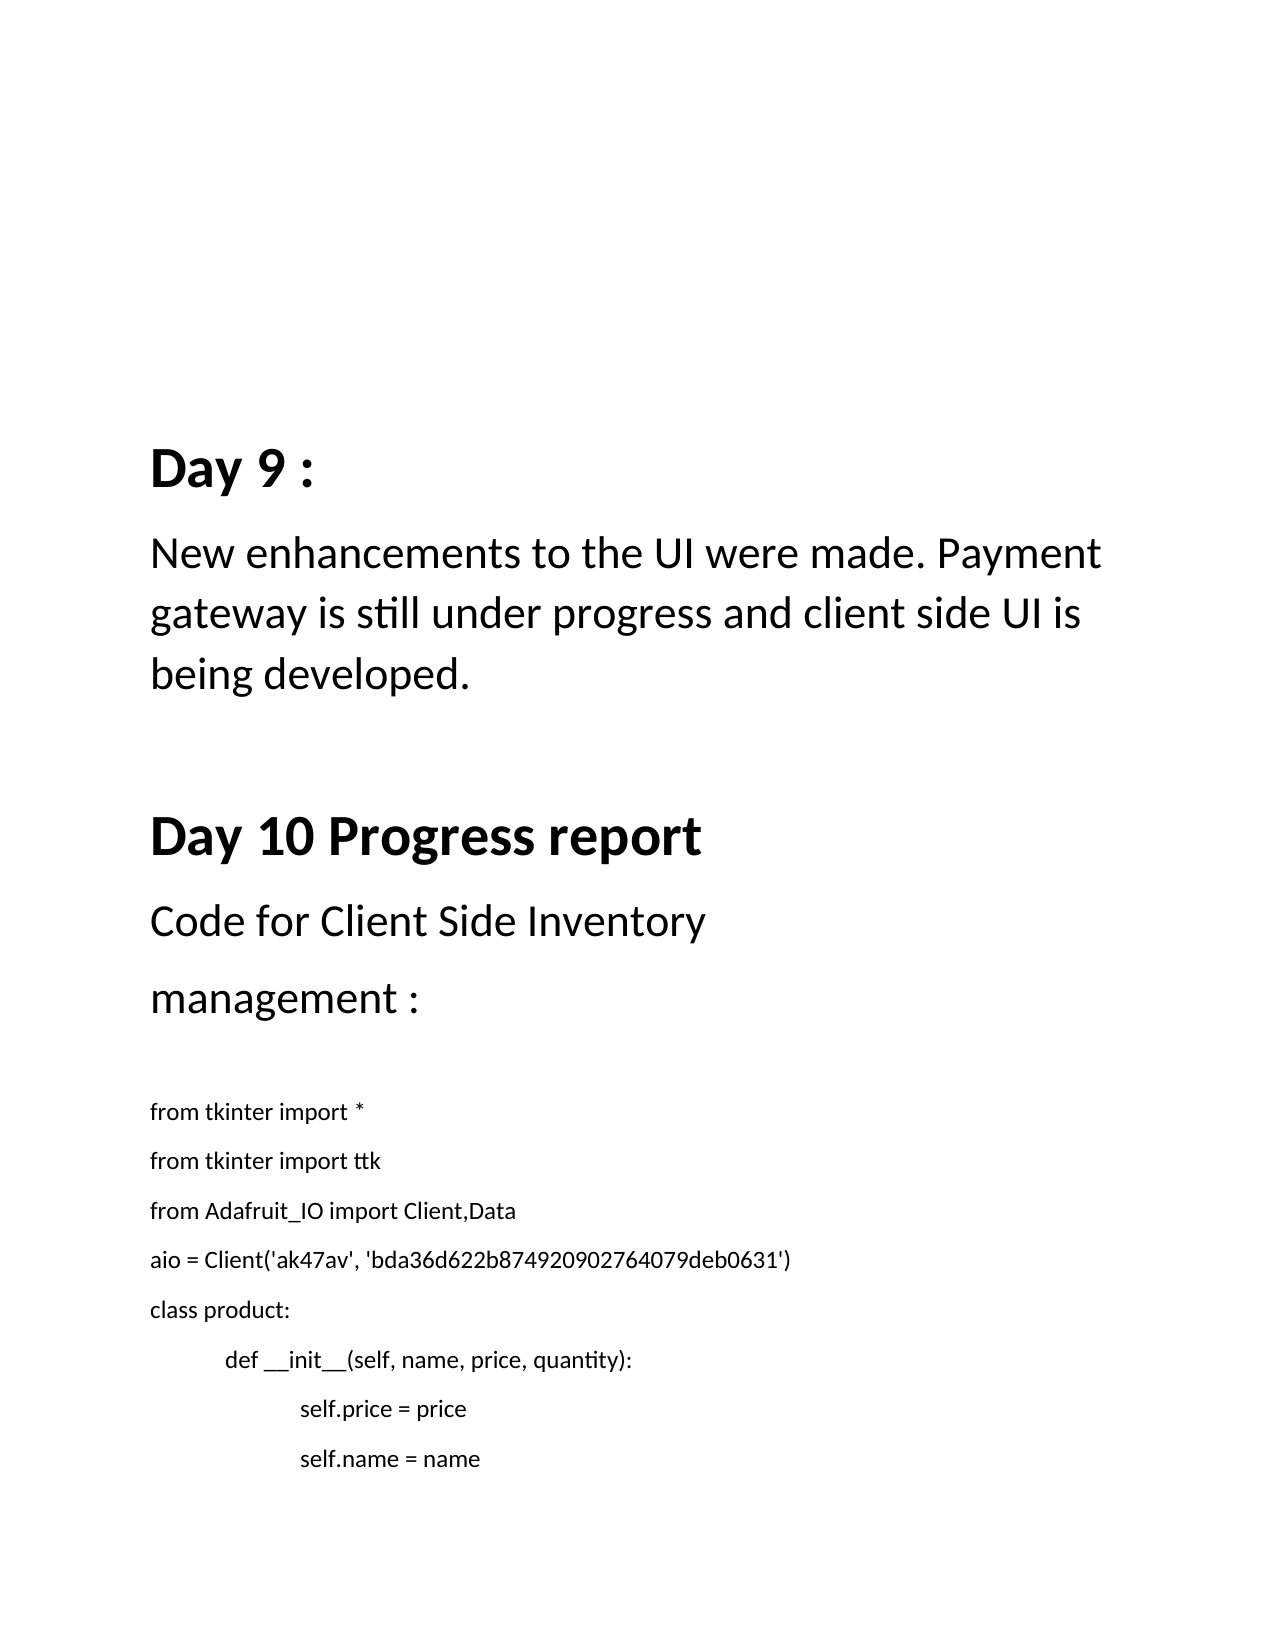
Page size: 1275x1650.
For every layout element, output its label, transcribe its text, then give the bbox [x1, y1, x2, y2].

text New enhancements to the UI were made. Payment gateway is still under progress and client side UI is being developed. [150, 524, 1125, 701]
text def __init__(self, name, price, quantity): [150, 1344, 1125, 1374]
text class product: [150, 1294, 1125, 1325]
text Day 9 : [150, 431, 1125, 502]
text management : [150, 969, 1125, 1025]
text aio = Client('ak47av', 'bda36d622b874920902764079deb0631') [150, 1244, 1125, 1275]
text self.price = price [150, 1393, 1125, 1424]
text from tkinter import * [150, 1096, 1125, 1126]
text from tkinter import ttk [150, 1145, 1125, 1176]
text from Adafruit_IO import Client,Data [150, 1195, 1125, 1226]
text self.name = name [150, 1443, 1125, 1473]
text Code for Client Side Inventory [150, 892, 1125, 948]
text Day 10 Progress report [150, 799, 1125, 870]
